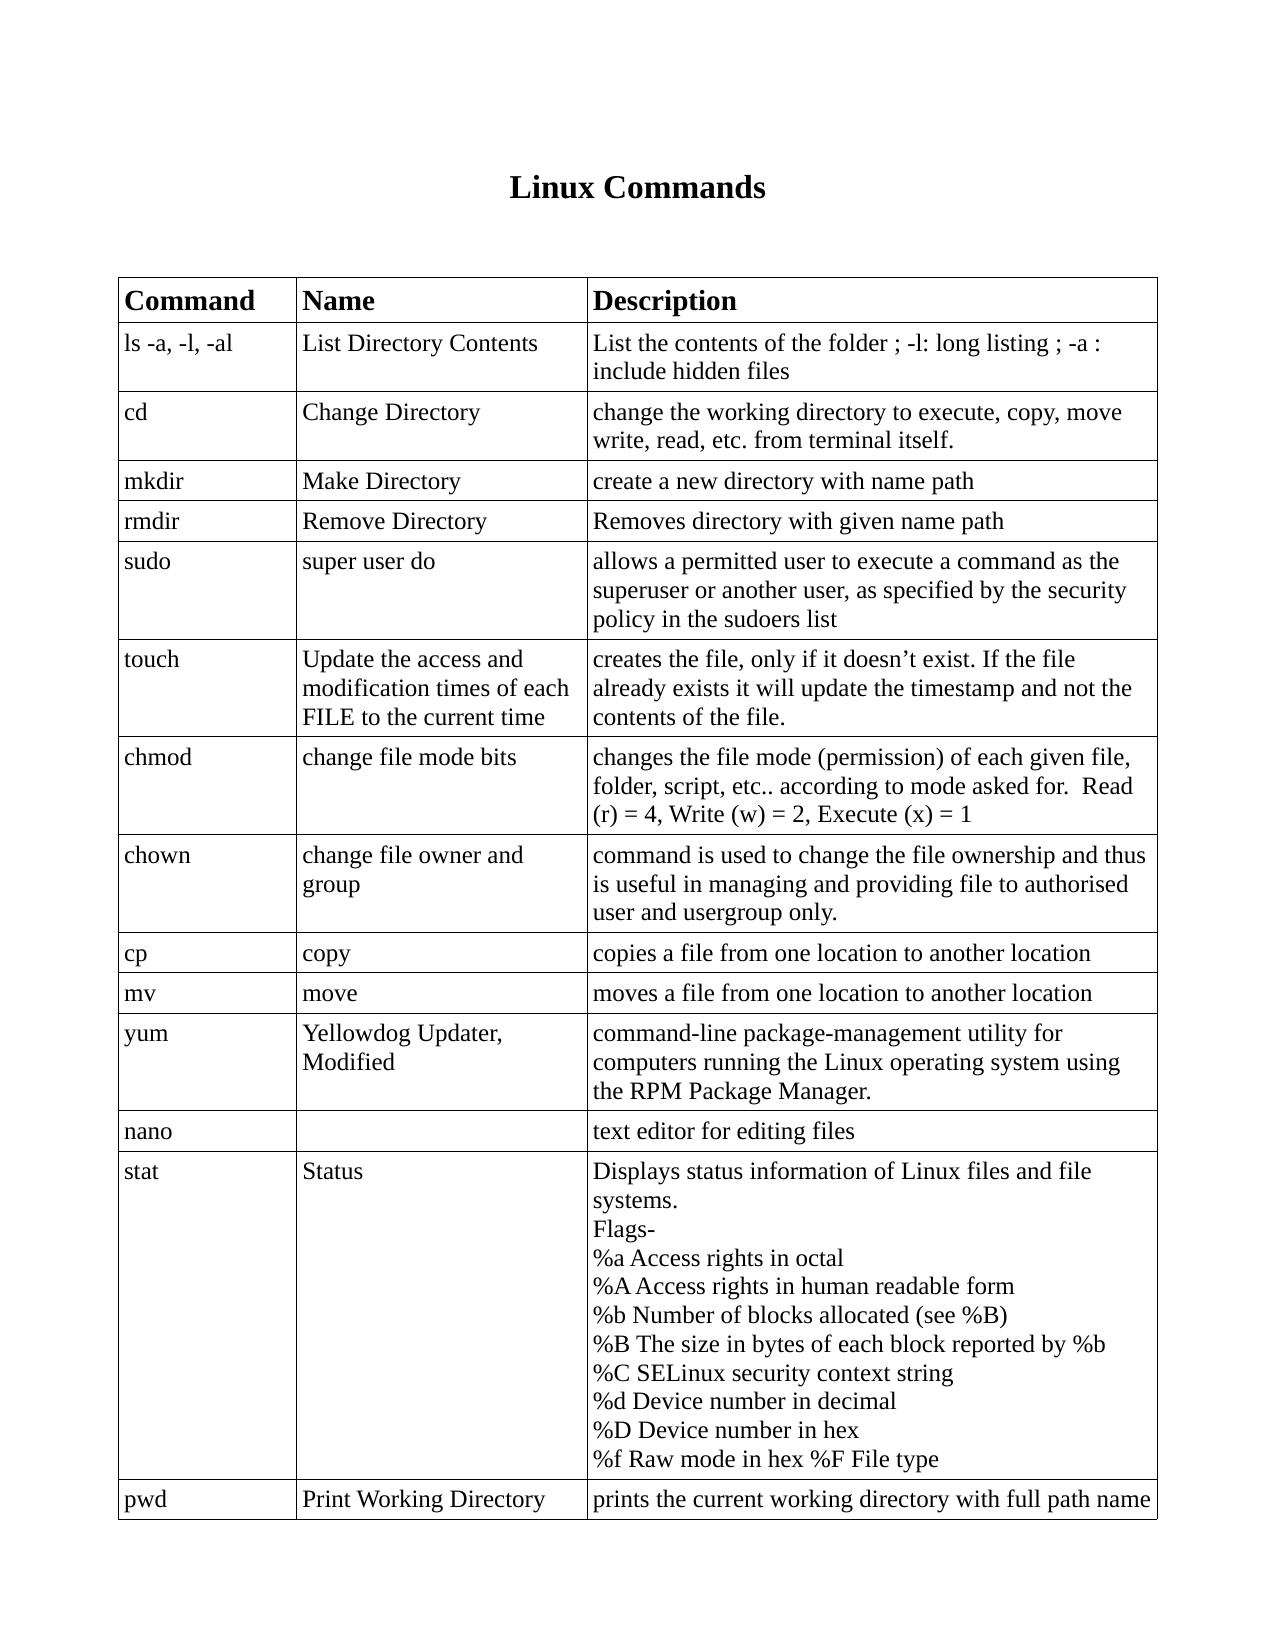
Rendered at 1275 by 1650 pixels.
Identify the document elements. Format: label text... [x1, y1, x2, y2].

table_cell Removes directory with given name path [588, 501, 1157, 541]
table_cell copy [297, 933, 587, 972]
table_header Name [297, 278, 587, 322]
table_cell change the working directory to execute, copy, move write, read, etc. from terminal itself. [588, 392, 1157, 460]
table_cell ls -a, -l, -al [119, 323, 296, 391]
table_cell chown [119, 835, 296, 932]
table_cell sudo [119, 542, 296, 638]
table_cell List Directory Contents [297, 323, 587, 391]
table_cell prints the current working directory with full path name [588, 1480, 1157, 1519]
table_header Command [119, 278, 296, 322]
table_header Description [588, 278, 1157, 322]
table_cell command is used to change the file ownership and thus is useful in managing and providing file to authorised user and usergroup only. [588, 835, 1157, 932]
table_cell change file mode bits [297, 737, 587, 834]
table_cell text editor for editing files [588, 1111, 1157, 1151]
table_cell creates the file, only if it doesn’t exist. If the file already exists it will update the timestamp and not the contents of the file. [588, 640, 1157, 736]
table_cell create a new directory with name path [588, 461, 1157, 500]
table_cell changes the file mode (permission) of each given file, folder, script, etc.. according to mode asked for. Read (r) = 4, Write (w) = 2, Execute (x) = 1 [588, 737, 1157, 834]
table_cell touch [119, 640, 296, 736]
table_cell mv [119, 973, 296, 1012]
table_cell mkdir [119, 461, 296, 500]
table_cell List the contents of the folder ; -l: long listing ; -a : include hidden files [588, 323, 1157, 391]
table_cell yum [119, 1014, 296, 1110]
table_cell [297, 1111, 587, 1151]
table_cell copies a file from one location to another location [588, 933, 1157, 972]
table_cell chmod [119, 737, 296, 834]
table_cell Displays status information of Linux files and file systems. Flags- %a Access rights in octal %A Access rights in human readable form %b Number of blocks allocated (see %B) %B The size in bytes of each block reported by %b %C SELinux security context string %d Device number in decimal %D Device number in hex %f Raw mode in hex %F File type [588, 1152, 1157, 1478]
table_cell moves a file from one location to another location [588, 973, 1157, 1012]
table_cell cd [119, 392, 296, 460]
table_cell Status [297, 1152, 587, 1478]
table_cell change file owner and group [297, 835, 587, 932]
table_cell super user do [297, 542, 587, 638]
table_cell pwd [119, 1480, 296, 1519]
table_cell Update the access and modification times of each FILE to the current time [297, 640, 587, 736]
table_cell nano [119, 1111, 296, 1151]
table_cell move [297, 973, 587, 1012]
table_cell command-line package-management utility for computers running the Linux operating system using the RPM Package Manager. [588, 1014, 1157, 1110]
table_cell rmdir [119, 501, 296, 541]
table_cell Yellowdog Updater, Modified [297, 1014, 587, 1110]
table_cell Change Directory [297, 392, 587, 460]
table_cell Remove Directory [297, 501, 587, 541]
table_cell stat [119, 1152, 296, 1478]
table_cell Print Working Directory [297, 1480, 587, 1519]
table_cell cp [119, 933, 296, 972]
table_cell allows a permitted user to execute a command as the superuser or another user, as specified by the security policy in the sudoers list [588, 542, 1157, 638]
text Linux Commands [118, 167, 1157, 206]
table_cell Make Directory [297, 461, 587, 500]
